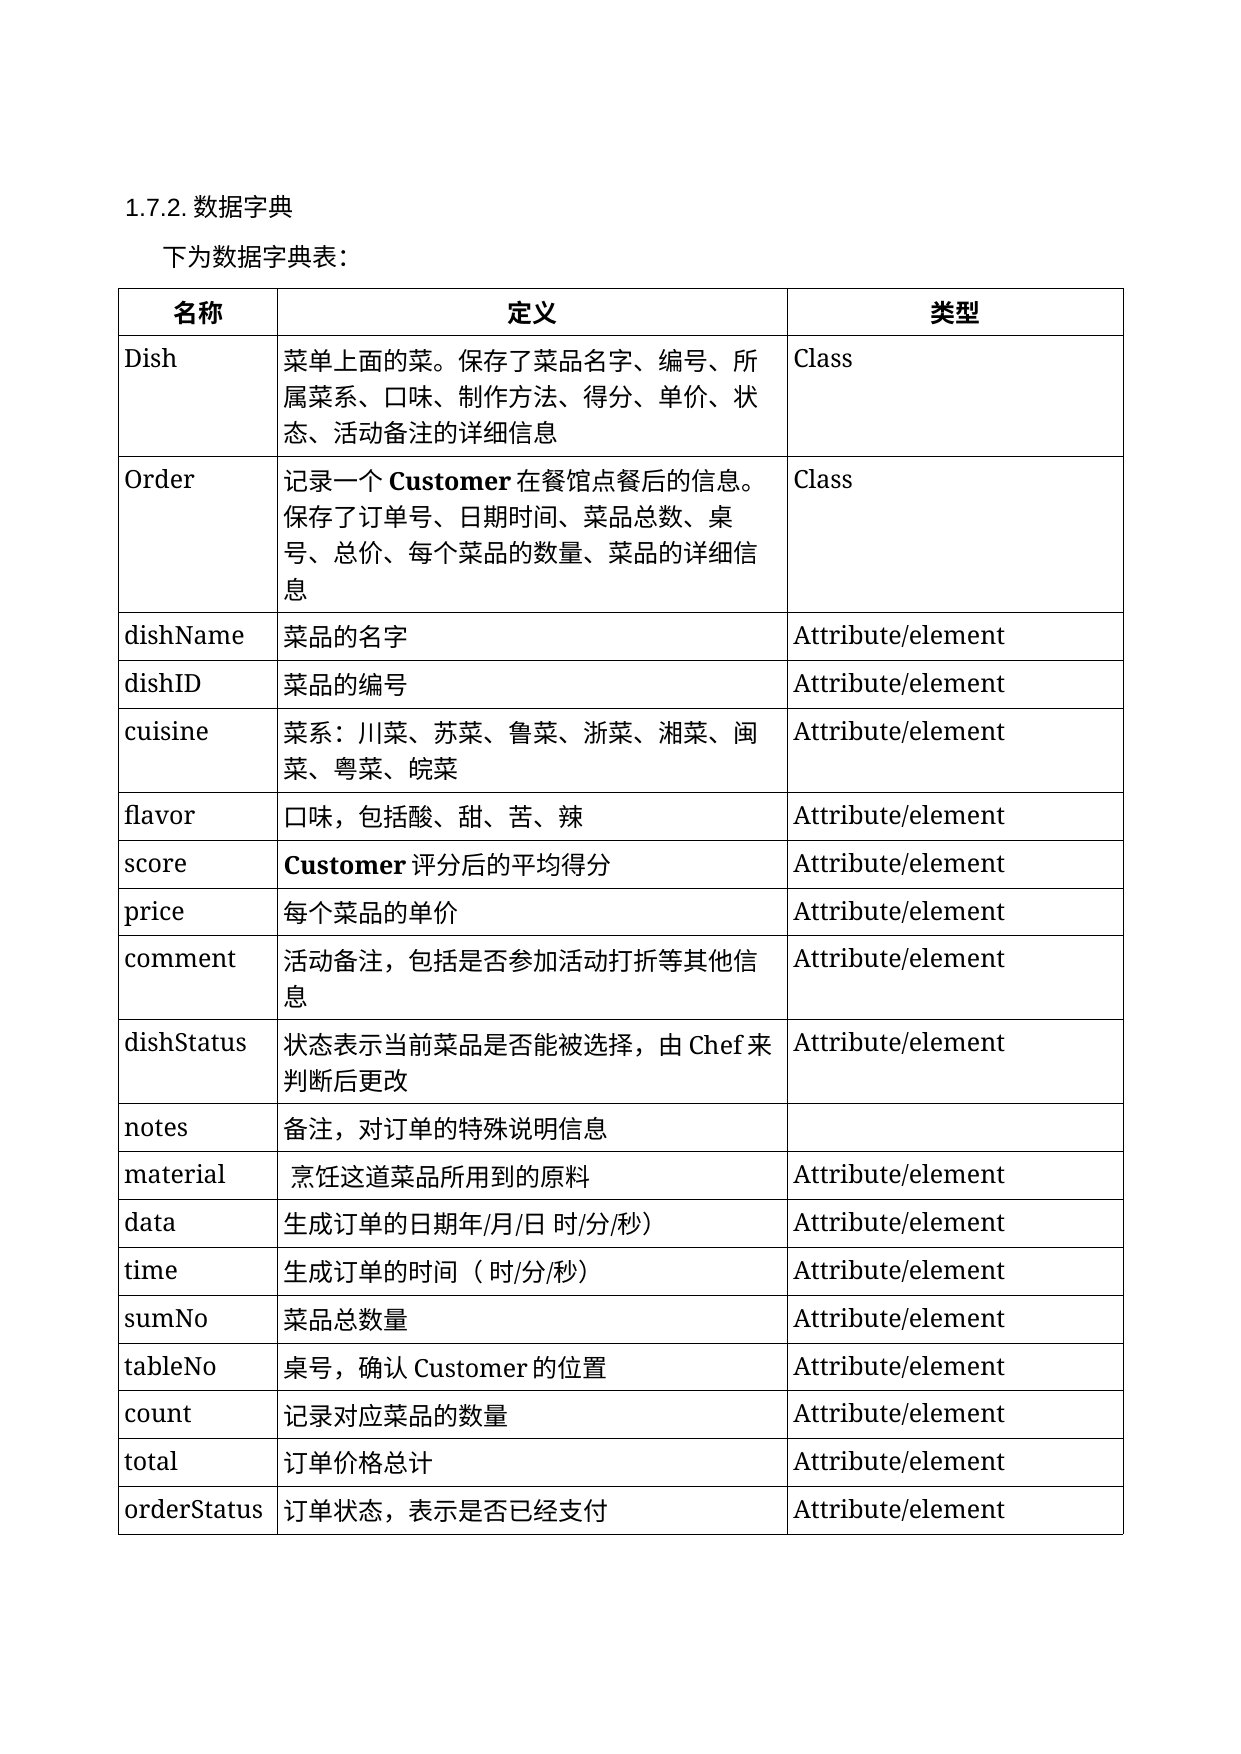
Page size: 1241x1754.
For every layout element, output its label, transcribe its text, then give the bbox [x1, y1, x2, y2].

table_cell 菜品的名字 [278, 613, 787, 660]
table_cell Class [788, 336, 1123, 456]
table_cell 生成订单的时间（ 时/分/秒） [278, 1248, 787, 1294]
table_cell 每个菜品的单价 [278, 889, 787, 935]
table_cell 菜单上面的菜。保存了菜品名字、编号、所属菜系、口味、制作方法、得分、单价、状态、活动备注的详细信息 [278, 336, 787, 456]
table_cell price [119, 889, 277, 935]
table_cell 订单状态，表示是否已经支付 [278, 1487, 787, 1534]
table_cell Dish [119, 336, 277, 456]
table_cell Customer评分后的平均得分 [278, 841, 787, 887]
table_cell Attribute/element [788, 793, 1123, 839]
table_cell Attribute/element [788, 1439, 1123, 1486]
table_cell Attribute/element [788, 1248, 1123, 1294]
table_cell total [119, 1439, 277, 1486]
table_header 定义 [278, 289, 787, 335]
table_cell 菜系：川菜、苏菜、鲁菜、浙菜、湘菜、闽菜、粤菜、皖菜 [278, 709, 787, 792]
table_cell 状态表示当前菜品是否能被选择，由Chef来判断后更改 [278, 1020, 787, 1103]
table_cell Attribute/element [788, 1391, 1123, 1438]
table_cell 生成订单的日期年/月/日 时/分/秒） [278, 1200, 787, 1247]
table_cell 备注，对订单的特殊说明信息 [278, 1104, 787, 1151]
table_cell Attribute/element [788, 1200, 1123, 1247]
table_cell 菜品总数量 [278, 1296, 787, 1342]
table_cell 记录对应菜品的数量 [278, 1391, 787, 1438]
table_cell 菜品的编号 [278, 661, 787, 708]
table_cell tableNo [119, 1344, 277, 1390]
table_cell Attribute/element [788, 661, 1123, 708]
table_cell Attribute/element [788, 1152, 1123, 1199]
table_cell Attribute/element [788, 709, 1123, 792]
table_cell 口味，包括酸、甜、苦、辣 [278, 793, 787, 839]
table_cell count [119, 1391, 277, 1438]
table_cell Attribute/element [788, 1020, 1123, 1103]
table_cell dishStatus [119, 1020, 277, 1103]
table_cell 记录一个Customer在餐馆点餐后的信息。保存了订单号、日期时间、菜品总数、桌号、总价、每个菜品的数量、菜品的详细信息 [278, 457, 787, 612]
table_cell orderStatus [119, 1487, 277, 1534]
table_cell Attribute/element [788, 889, 1123, 935]
table_cell Attribute/element [788, 613, 1123, 660]
table_cell 烹饪这道菜品所用到的原料 [278, 1152, 787, 1199]
table_cell Attribute/element [788, 1296, 1123, 1342]
table_cell Attribute/element [788, 841, 1123, 887]
table_cell material [119, 1152, 277, 1199]
table_cell 桌号，确认Customer的位置 [278, 1344, 787, 1390]
table_cell data [119, 1200, 277, 1247]
table_header 类型 [788, 289, 1123, 335]
text 下为数据字典表： [118, 237, 1122, 274]
table_cell 订单价格总计 [278, 1439, 787, 1486]
table_cell dishID [119, 661, 277, 708]
table_header 名称 [119, 289, 277, 335]
table_cell flavor [119, 793, 277, 839]
table_cell sumNo [119, 1296, 277, 1342]
table_cell Attribute/element [788, 1487, 1123, 1534]
table_cell cuisine [119, 709, 277, 792]
table_cell Attribute/element [788, 1344, 1123, 1390]
table_cell notes [119, 1104, 277, 1151]
table_cell Attribute/element [788, 936, 1123, 1019]
table_cell Class [788, 457, 1123, 612]
subtitle 数据字典 [118, 188, 1122, 224]
table_cell dishName [119, 613, 277, 660]
table_cell comment [119, 936, 277, 1019]
table_cell [788, 1104, 1123, 1151]
table_cell time [119, 1248, 277, 1294]
table_cell score [119, 841, 277, 887]
table_cell 活动备注，包括是否参加活动打折等其他信息 [278, 936, 787, 1019]
table_cell Order [119, 457, 277, 612]
